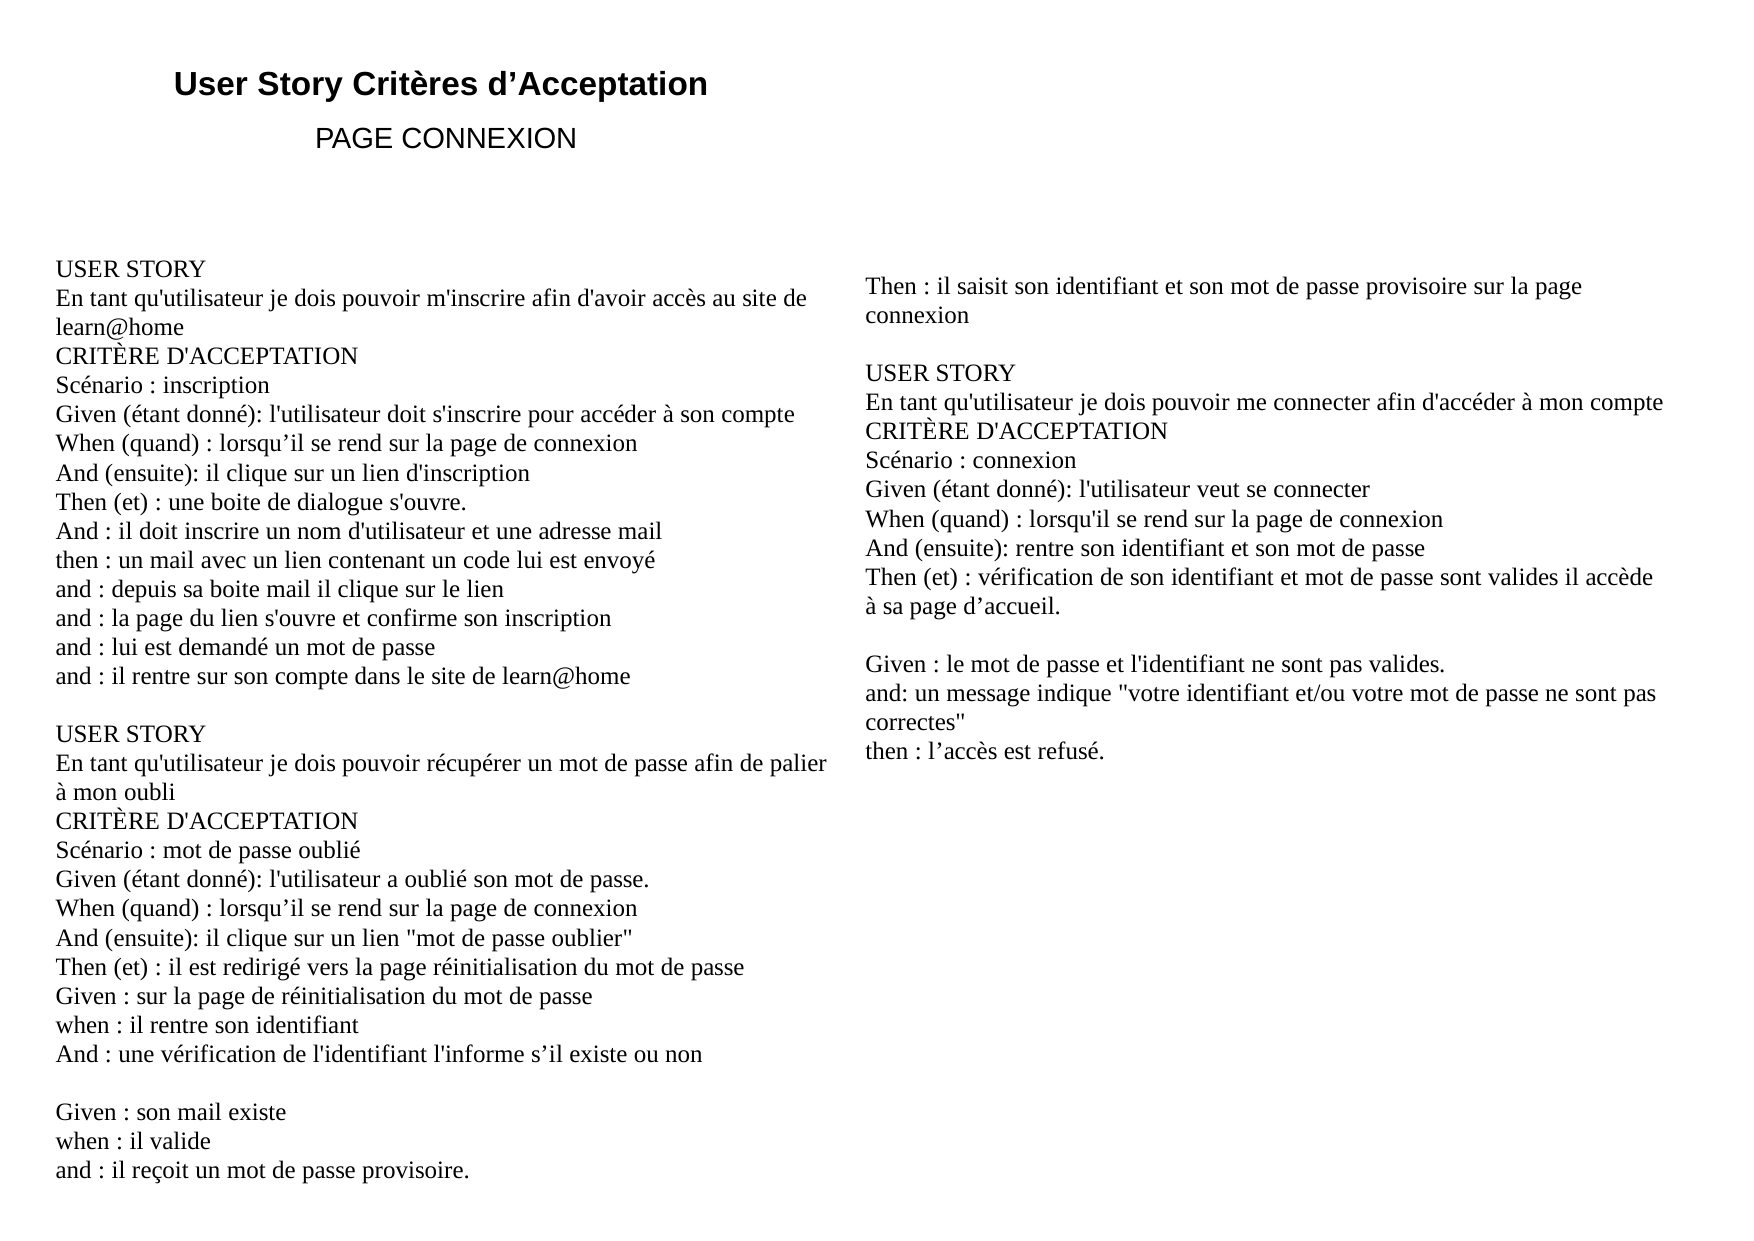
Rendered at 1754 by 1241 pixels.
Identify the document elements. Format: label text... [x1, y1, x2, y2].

text and: un message indique "votre identifiant et/ou votre mot de passe ne sont pas correctes" [865, 678, 1671, 736]
text CRITÈRE D'ACCEPTATION [55, 341, 836, 370]
text And (ensuite): rentre son identifiant et son mot de passe [865, 532, 1671, 562]
text Then : il saisit son identifiant et son mot de passe provisoire sur la page connexion [865, 271, 1671, 329]
text En tant qu'utilisateur je dois pouvoir récupérer un mot de passe afin de palier à mon oubli [55, 748, 836, 806]
title User Story Critères d’Acceptation [55, 63, 836, 102]
text When (quand) : lorsqu'il se rend sur la page de connexion [865, 503, 1671, 532]
text When (quand) : lorsqu’il se rend sur la page de connexion [55, 893, 836, 922]
text USER STORY [865, 358, 1671, 387]
text Then (et) : il est redirigé vers la page réinitialisation du mot de passe [55, 951, 836, 981]
text Given : son mail existe [55, 1097, 836, 1126]
text and : il rentre sur son compte dans le site de learn@home [55, 661, 836, 690]
text Then (et) : une boite de dialogue s'ouvre. [55, 486, 836, 516]
text And : il doit inscrire un nom d'utilisateur et une adresse mail [55, 516, 836, 544]
text And (ensuite): il clique sur un lien "mot de passe oublier" [55, 922, 836, 951]
text and : lui est demandé un mot de passe [55, 632, 836, 661]
text CRITÈRE D'ACCEPTATION [55, 806, 836, 835]
text and : il reçoit un mot de passe provisoire. [55, 1155, 836, 1184]
text when : il valide [55, 1126, 836, 1155]
text when : il rentre son identifiant [55, 1009, 836, 1039]
text and : depuis sa boite mail il clique sur le lien [55, 574, 836, 603]
text And (ensuite): il clique sur un lien d'inscription [55, 457, 836, 486]
text Scénario : connexion [865, 445, 1671, 474]
text USER STORY [55, 254, 836, 283]
text Given (étant donné): l'utilisateur a oublié son mot de passe. [55, 864, 836, 893]
text When (quand) : lorsqu’il se rend sur la page de connexion [55, 428, 836, 457]
text Given : sur la page de réinitialisation du mot de passe [55, 981, 836, 1009]
text Given : le mot de passe et l'identifiant ne sont pas valides. [865, 649, 1671, 678]
text Then (et) : vérification de son identifiant et mot de passe sont valides il accède à sa page d’accueil. [865, 562, 1671, 620]
text CRITÈRE D'ACCEPTATION [865, 416, 1671, 445]
text then : un mail avec un lien contenant un code lui est envoyé [55, 544, 836, 574]
text And : une vérification de l'identifiant l'informe s’il existe ou non [55, 1039, 836, 1068]
text En tant qu'utilisateur je dois pouvoir m'inscrire afin d'avoir accès au site de learn@home [55, 283, 836, 341]
subtitle PAGE CONNEXION [55, 121, 836, 154]
text then : l’accès est refusé. [865, 736, 1671, 765]
text USER STORY [55, 719, 836, 748]
text Given (étant donné): l'utilisateur doit s'inscrire pour accéder à son compte [55, 399, 836, 428]
text Scénario : mot de passe oublié [55, 835, 836, 864]
text Scénario : inscription [55, 370, 836, 399]
text and : la page du lien s'ouvre et confirme son inscription [55, 603, 836, 632]
text Given (étant donné): l'utilisateur veut se connecter [865, 474, 1671, 503]
text En tant qu'utilisateur je dois pouvoir me connecter afin d'accéder à mon compte [865, 387, 1671, 416]
